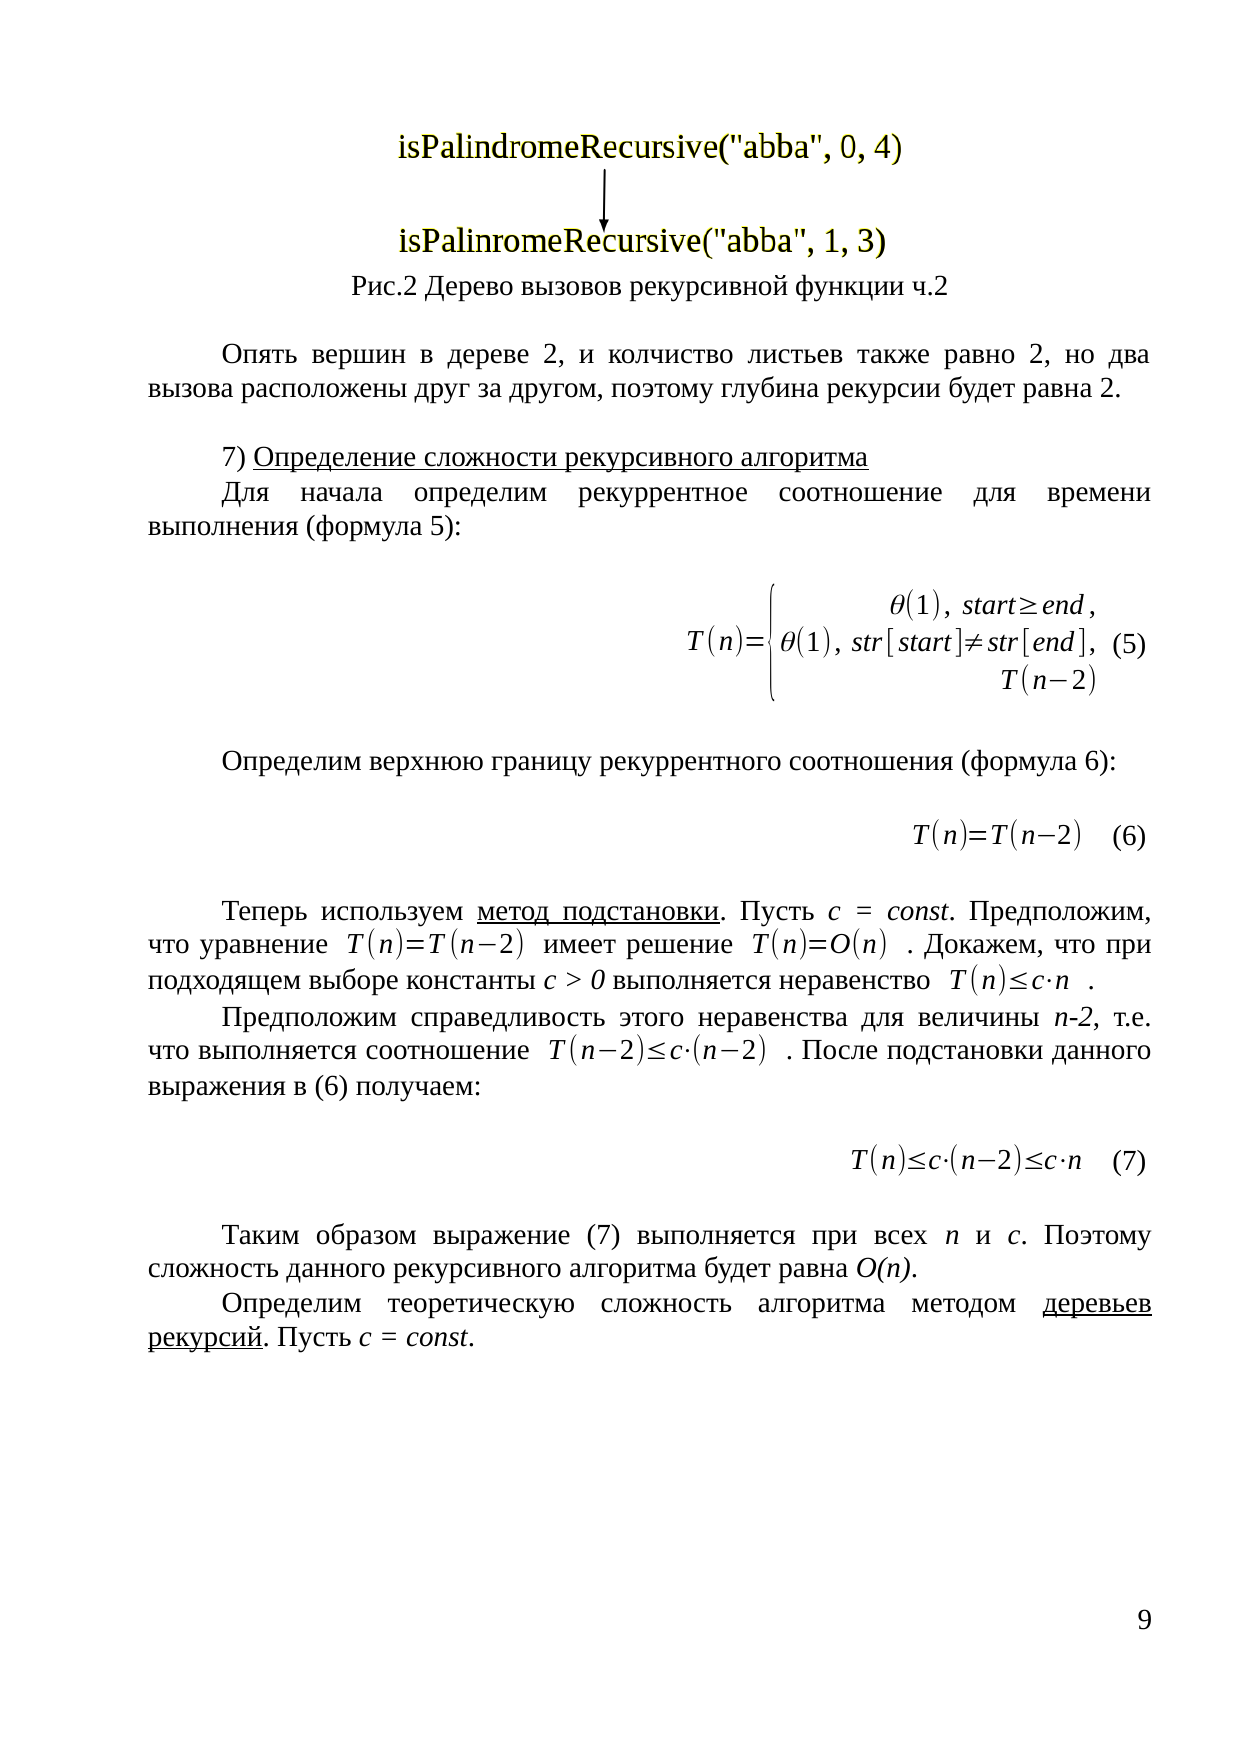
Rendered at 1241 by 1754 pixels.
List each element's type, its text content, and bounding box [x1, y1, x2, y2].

table_header [774, 1137, 1105, 1183]
text Предположим справедливость этого неравенства для величины n-2, т.е. что выполняется соотношение. После подстановки данного выражения в (6) получаем: [148, 999, 1152, 1101]
text Опять вершин в дереве 2, и колчиство листьев также равно 2, но два вызова расположены друг за другом, поэтому глубина рекурсии будет равна 2. [148, 337, 1152, 404]
table_header (6) [1105, 812, 1152, 858]
text 7) Определение сложности рекурсивного алгоритма [148, 439, 1152, 473]
text Для начала определим рекуррентное соотношение для времени выполнения (формула 5): [148, 474, 1152, 541]
table_header [888, 812, 1105, 858]
table_header [662, 577, 1105, 709]
text Таким образом выражение (7) выполняется при всех n и c. Поэтому сложность данного рекурсивного алгоритма будет равна O(n). [148, 1217, 1152, 1284]
table_header (5) [1105, 577, 1152, 709]
table_header (7) [1105, 1137, 1152, 1183]
text Определим теоретическую сложность алгоритма методом деревьев рекурсий. Пусть c = const. [148, 1285, 1152, 1352]
picture [389, 118, 910, 269]
text Рис.2 Дерево вызовов рекурсивной функции ч.2 [148, 118, 1152, 302]
text Теперь используем метод подстановки. Пусть c = const. Предположим, что уравнениеимеет решение. Докажем, что при подходящем выборе константы c > 0 выполняется неравенство. [148, 893, 1152, 998]
text Определим верхнюю границу рекуррентного соотношения (формула 6): [148, 743, 1152, 776]
